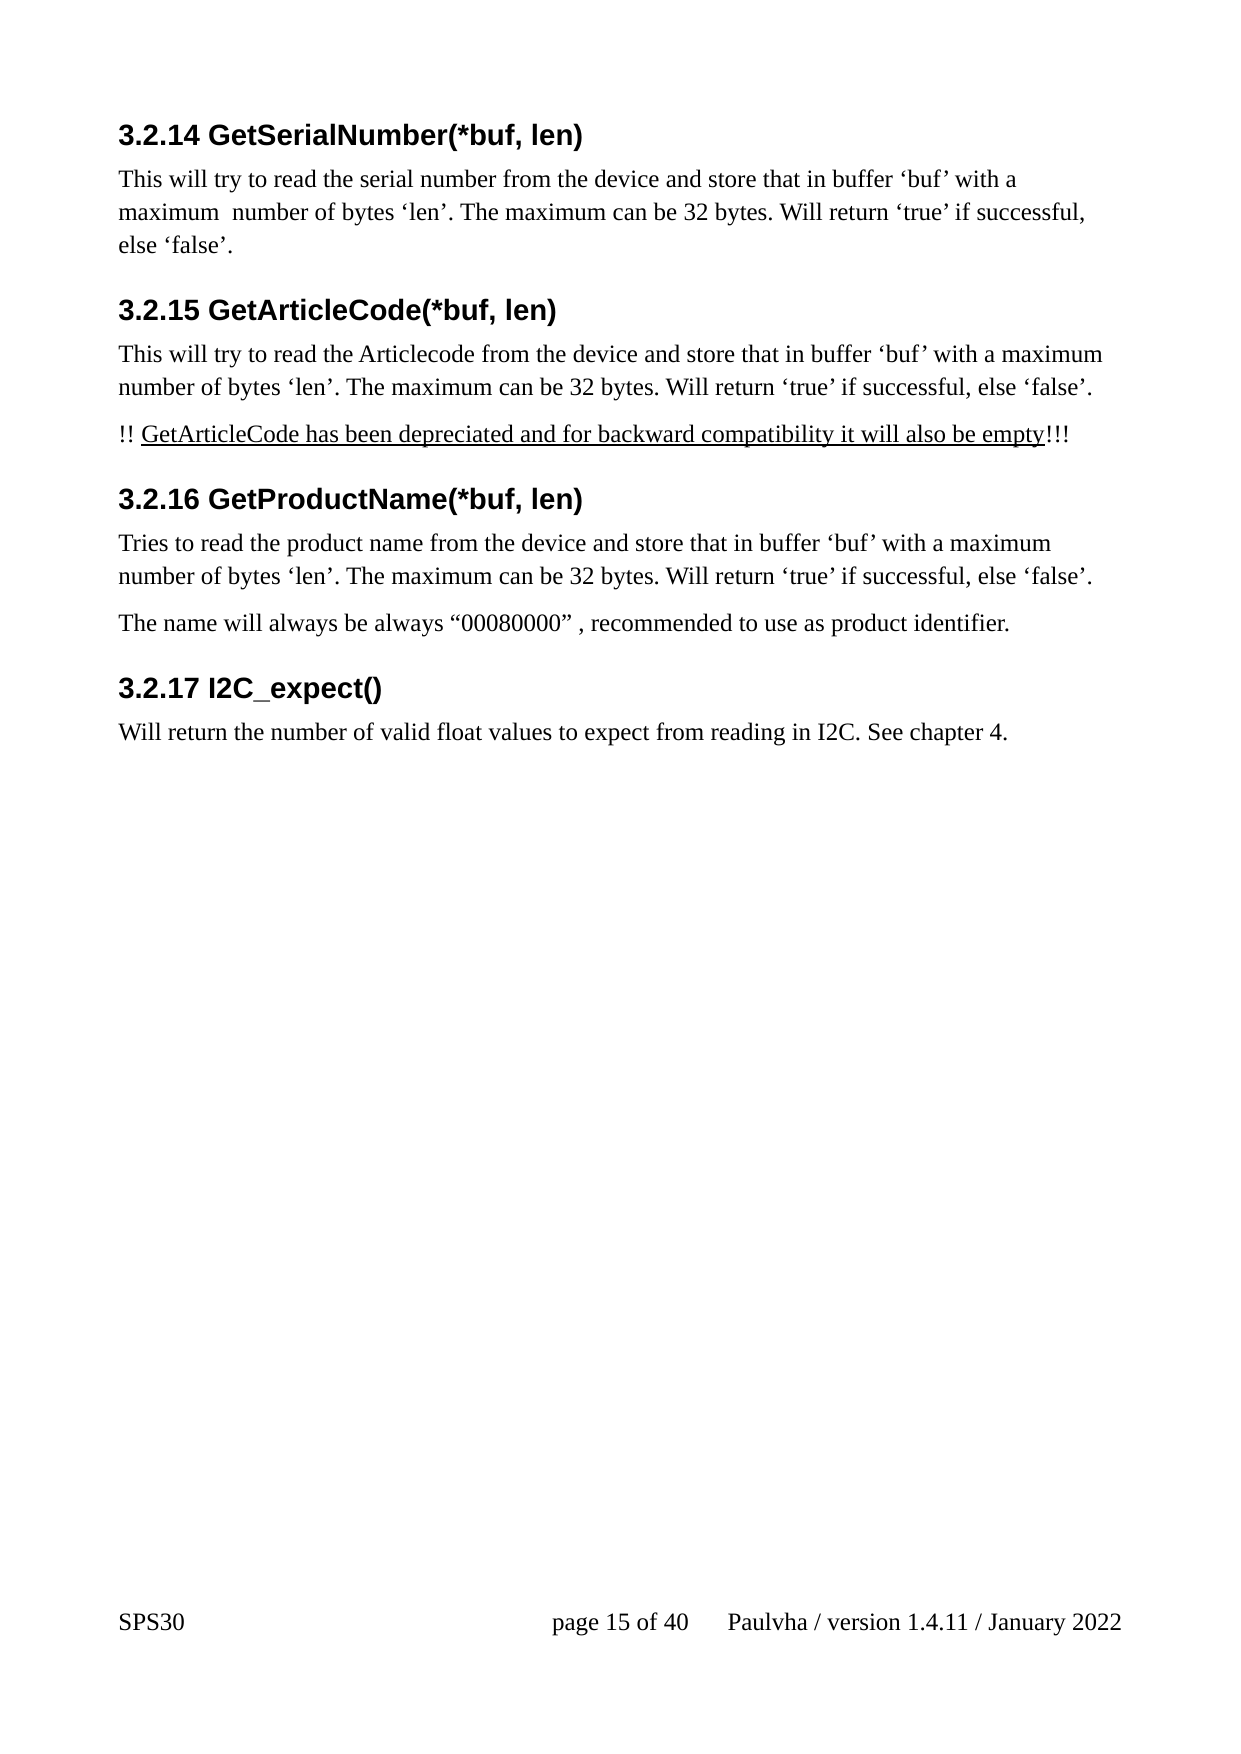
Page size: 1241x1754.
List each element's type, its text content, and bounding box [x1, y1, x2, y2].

text Tries to read the product name from the device and store that in buffer ‘buf’ with a maximum number of bytes ‘len’. The maximum can be 32 bytes. Will return ‘true’ if successful, else ‘false’. [118, 528, 1122, 590]
text Will return the number of valid float values to expect from reading in I2C. See chapter 4. [118, 717, 1122, 746]
text !! GetArticleCode has been depreciated and for backward compatibility it will also be empty!!! [118, 419, 1122, 448]
subtitle 3.2.17 I2C_expect() [118, 671, 1122, 704]
subtitle 3.2.15 GetArticleCode(*buf, len) [118, 293, 1122, 326]
subtitle 3.2.16 GetProductName(*buf, len) [118, 482, 1122, 515]
subtitle 3.2.14 GetSerialNumber(*buf, len) [118, 118, 1122, 152]
text This will try to read the Articlecode from the device and store that in buffer ‘buf’ with a maximum number of bytes ‘len’. The maximum can be 32 bytes. Will return ‘true’ if successful, else ‘false’. [118, 339, 1122, 401]
text This will try to read the serial number from the device and store that in buffer ‘buf’ with a maximum number of bytes ‘len’. The maximum can be 32 bytes. Will return ‘true’ if successful, else ‘false’. [118, 164, 1122, 259]
text The name will always be always “00080000” , recommended to use as product identifier. [118, 608, 1122, 637]
